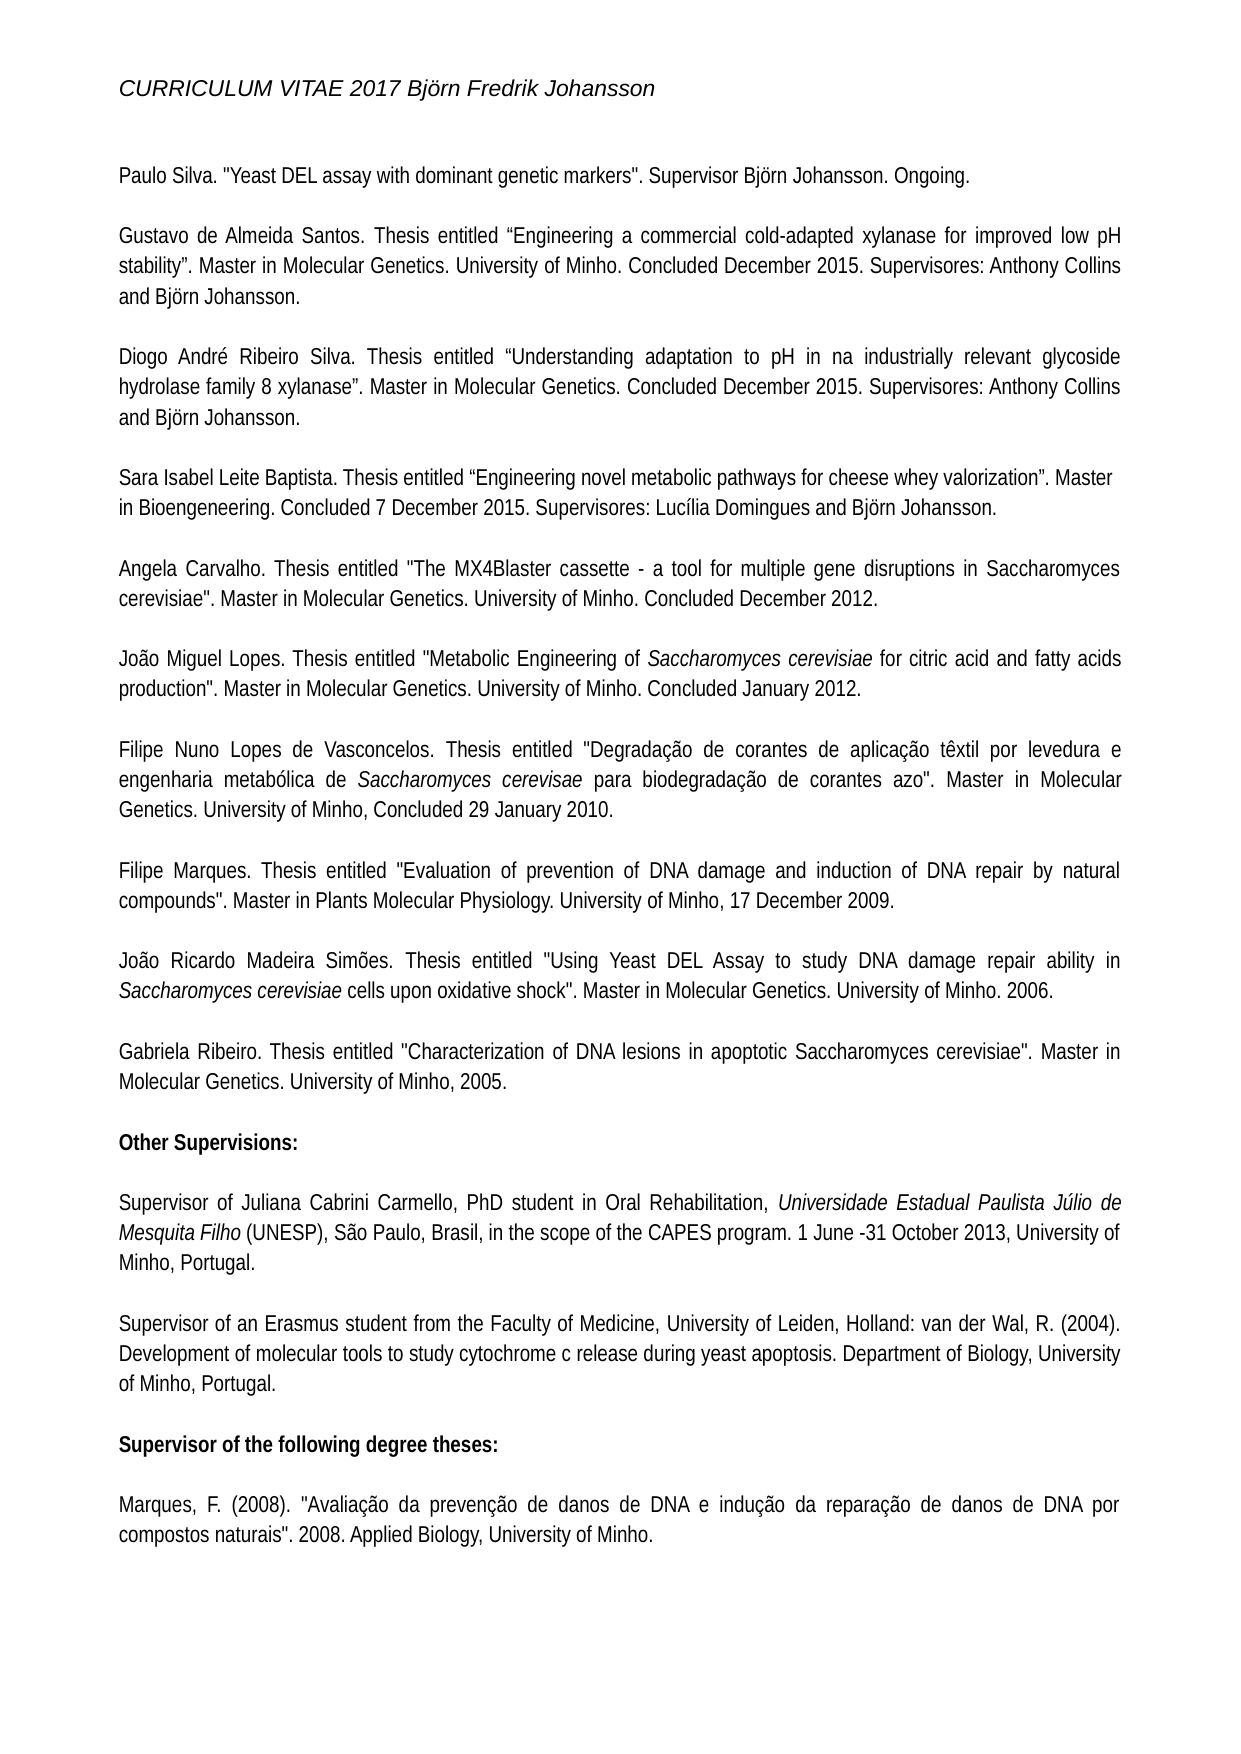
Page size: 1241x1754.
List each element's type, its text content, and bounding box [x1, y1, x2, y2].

text Gustavo de Almeida Santos. Thesis entitled “Engineering a commercial cold-adapted xylanase for improved low pH stability”. Master in Molecular Genetics. University of Minho. Concluded December 2015. Supervisores: Anthony Collins and Björn Johansson. [118, 222, 1122, 309]
text João Miguel Lopes. Thesis entitled "Metabolic Engineering of Saccharomyces cerevisiae for citric acid and fatty acids production". Master in Molecular Genetics. University of Minho. Concluded January 2012. [118, 645, 1122, 702]
text Supervisor of the following degree theses: [118, 1431, 1122, 1457]
text Filipe Nuno Lopes de Vasconcelos. Thesis entitled "Degradação de corantes de aplicação têxtil por levedura e engenharia metabólica de Saccharomyces cerevisae para biodegradação de corantes azo". Master in Molecular Genetics. University of Minho, Concluded 29 January 2010. [118, 736, 1122, 822]
text Other Supervisions: [118, 1128, 1122, 1155]
text Marques, F. (2008). "Avaliação da prevenção de danos de DNA e indução da reparação de danos de DNA por compostos naturais". 2008. Applied Biology, University of Minho. [118, 1491, 1122, 1547]
text Gabriela Ribeiro. Thesis entitled "Characterization of DNA lesions in apoptotic Saccharomyces cerevisiae". Master in Molecular Genetics. University of Minho, 2005. [118, 1038, 1122, 1094]
text João Ricardo Madeira Simões. Thesis entitled "Using Yeast DEL Assay to study DNA damage repair ability in Saccharomyces cerevisiae cells upon oxidative shock". Master in Molecular Genetics. University of Minho. 2006. [118, 947, 1122, 1004]
text Supervisor of an Erasmus student from the Faculty of Medicine, University of Leiden, Holland: van der Wal, R. (2004). Development of molecular tools to study cytochrome c release during yeast apoptosis. Department of Biology, University of Minho, Portugal. [118, 1310, 1122, 1396]
text Paulo Silva. "Yeast DEL assay with dominant genetic markers". Supervisor Björn Johansson. Ongoing. [118, 162, 1122, 188]
text Angela Carvalho. Thesis entitled "The MX4Blaster cassette - a tool for multiple gene disruptions in Saccharomyces cerevisiae". Master in Molecular Genetics. University of Minho. Concluded December 2012. [118, 554, 1122, 611]
text Sara Isabel Leite Baptista. Thesis entitled “Engineering novel metabolic pathways for cheese whey valorization”. Master in Bioengeneering. Concluded 7 December 2015. Supervisores: Lucília Domingues and Björn Johansson. [118, 464, 1122, 520]
text Supervisor of Juliana Cabrini Carmello, PhD student in Oral Rehabilitation, Universidade Estadual Paulista Júlio de Mesquita Filho (UNESP), São Paulo, Brasil, in the scope of the CAPES program. 1 June -31 October 2013, University of Minho, Portugal. [118, 1189, 1122, 1276]
text Diogo André Ribeiro Silva. Thesis entitled “Understanding adaptation to pH in na industrially relevant glycoside hydrolase family 8 xylanase”. Master in Molecular Genetics. Concluded December 2015. Supervisores: Anthony Collins and Björn Johansson. [118, 343, 1122, 430]
text Filipe Marques. Thesis entitled "Evaluation of prevention of DNA damage and induction of DNA repair by natural compounds". Master in Plants Molecular Physiology. University of Minho, 17 December 2009. [118, 857, 1122, 913]
